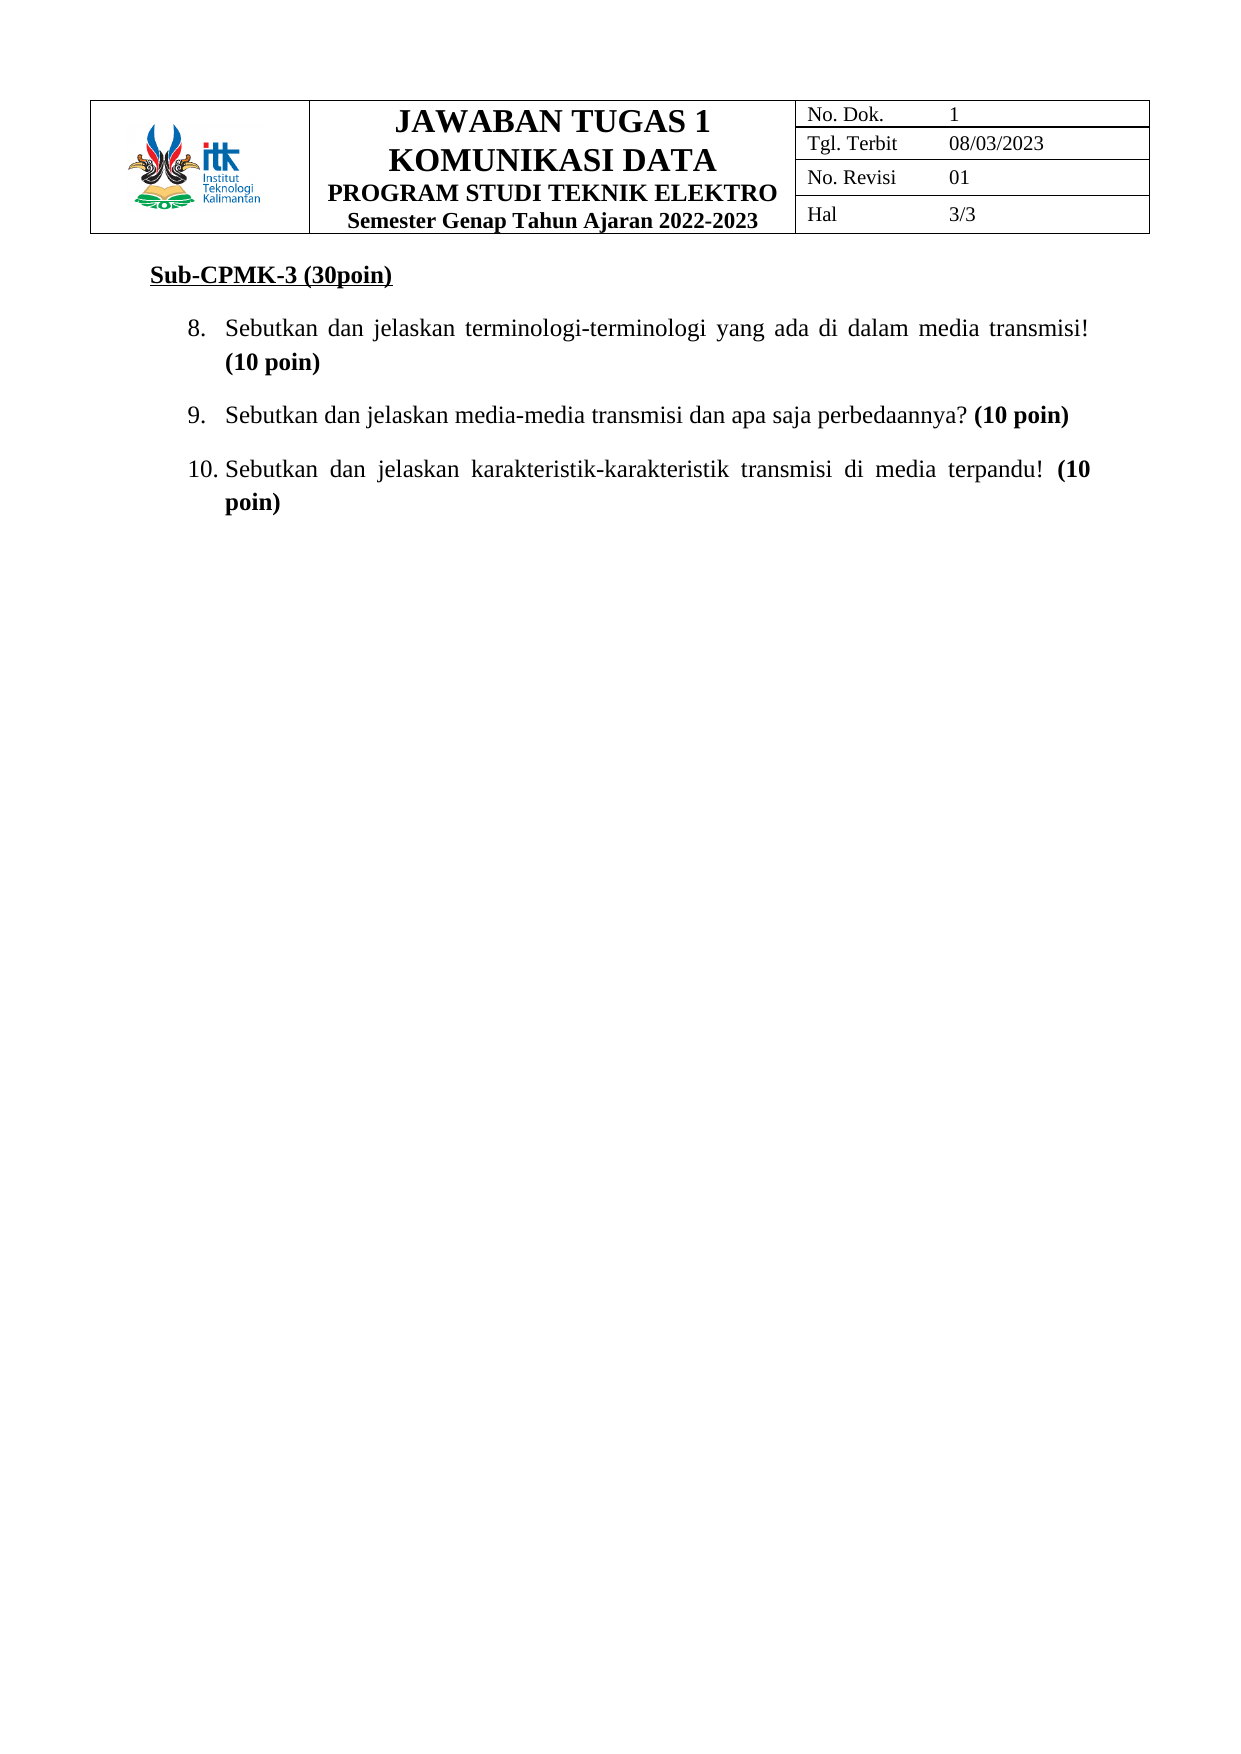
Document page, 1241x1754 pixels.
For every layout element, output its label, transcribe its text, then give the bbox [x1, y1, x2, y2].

text Sub-CPMK-3 (30poin) [150, 260, 1090, 288]
list Sebutkan dan jelaskan karakteristik-karakteristik transmisi di media terpandu! (10 poin) [187, 454, 1090, 516]
picture [125, 122, 263, 212]
list Sebutkan dan jelaskan media-media transmisi dan apa saja perbedaannya? (10 poin) [187, 400, 1090, 429]
list Sebutkan dan jelaskan terminologi-terminologi yang ada di dalam media transmisi! (10 poin) [187, 313, 1090, 375]
